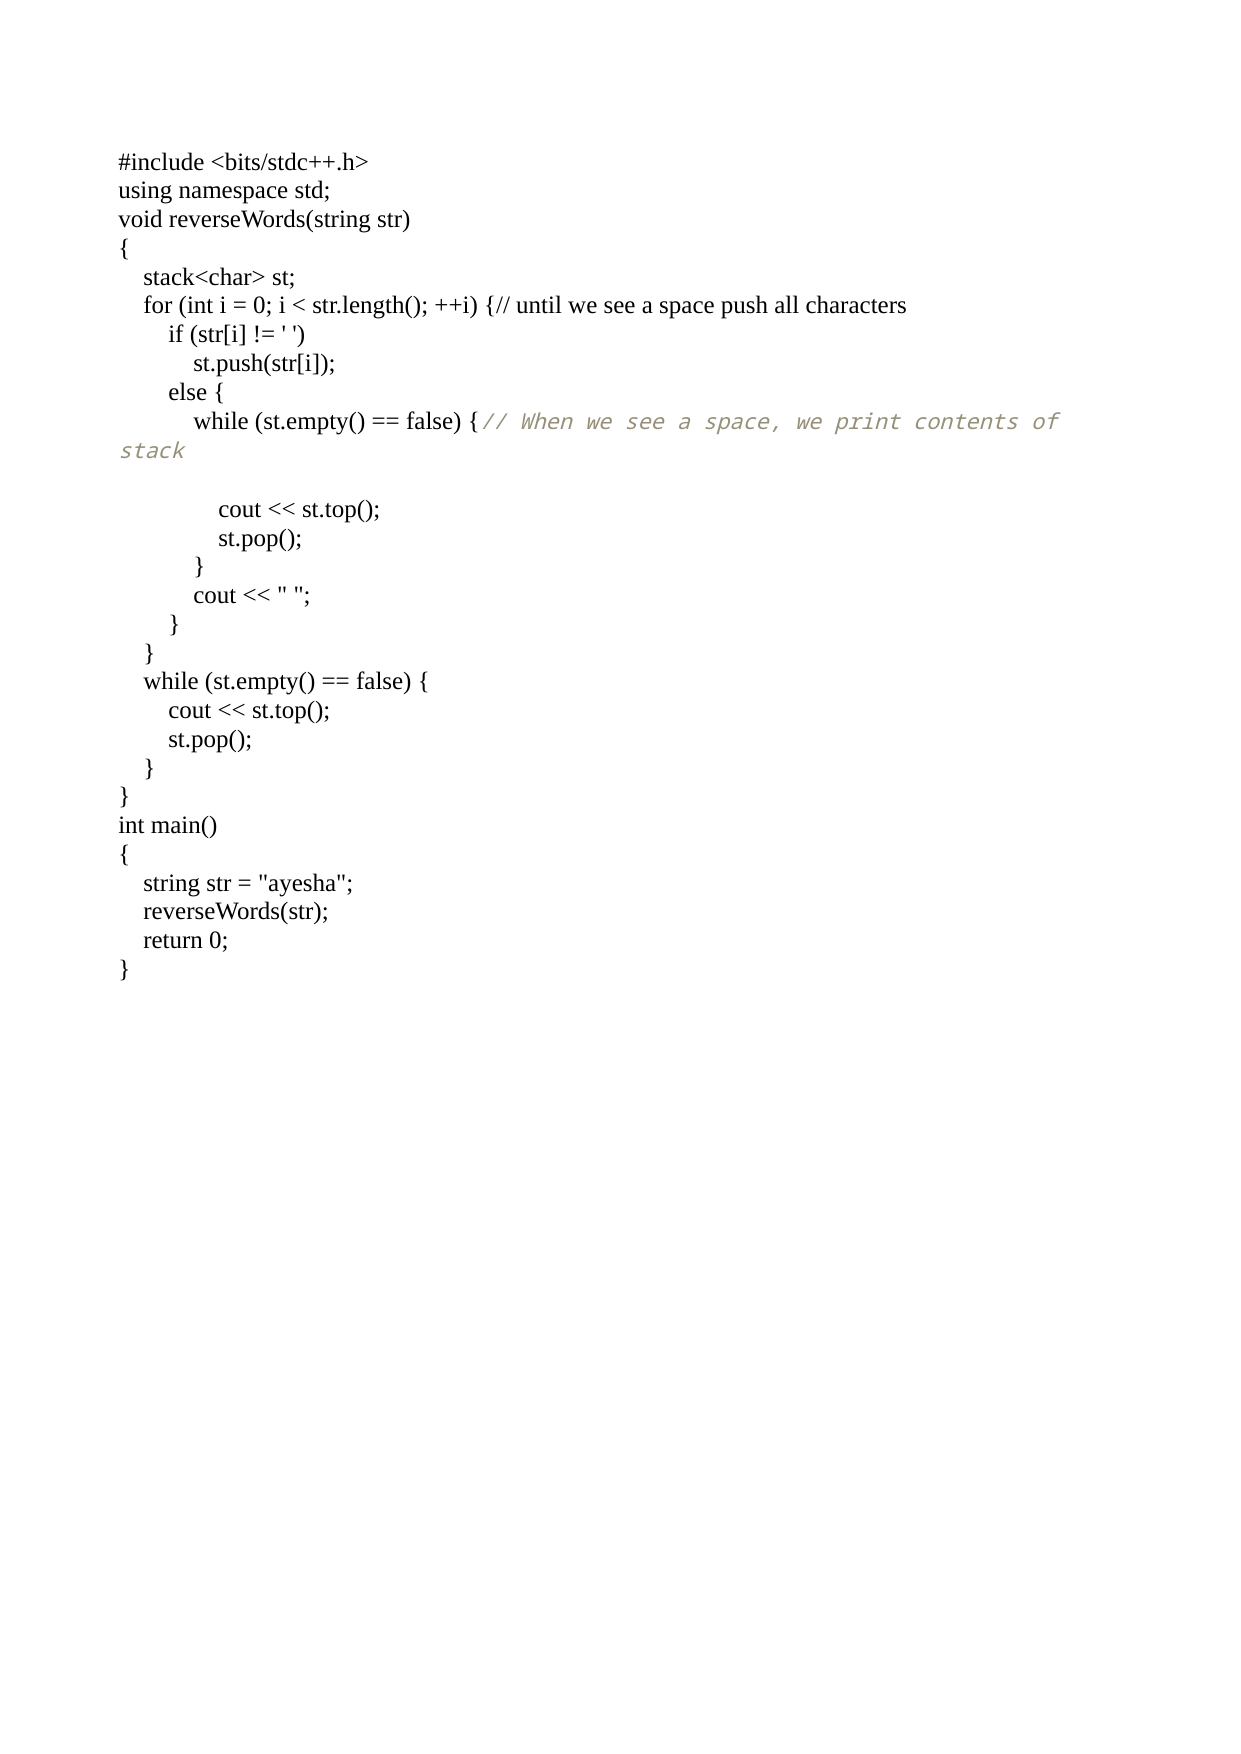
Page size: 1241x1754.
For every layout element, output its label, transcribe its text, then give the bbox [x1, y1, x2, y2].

text } [118, 753, 1122, 781]
text string str = "ayesha"; [118, 868, 1122, 896]
text { [118, 233, 1122, 262]
text cout << st.top(); [118, 494, 1122, 523]
text while (st.empty() == false) {// When we see a space, we print contents of stack [118, 406, 1122, 465]
text if (str[i] != ' ') [118, 319, 1122, 348]
text using namespace std; [118, 176, 1122, 204]
text } [118, 638, 1122, 666]
text st.pop(); [118, 724, 1122, 753]
text } [118, 551, 1122, 580]
text #include <bits/stdc++.h> [118, 147, 1122, 176]
text int main() [118, 810, 1122, 839]
text while (st.empty() == false) { [118, 666, 1122, 695]
text return 0; [118, 925, 1122, 954]
text } [118, 609, 1122, 638]
text { [118, 839, 1122, 868]
text st.push(str[i]); [118, 348, 1122, 377]
text for (int i = 0; i < str.length(); ++i) {// until we see a space push all characters [118, 291, 1122, 319]
text } [118, 954, 1122, 983]
text } [118, 781, 1122, 810]
text cout << st.top(); [118, 695, 1122, 724]
text void reverseWords(string str) [118, 204, 1122, 233]
text else { [118, 377, 1122, 406]
text st.pop(); [118, 523, 1122, 551]
text cout << " "; [118, 580, 1122, 609]
text reverseWords(str); [118, 896, 1122, 925]
text stack<char> st; [118, 262, 1122, 291]
